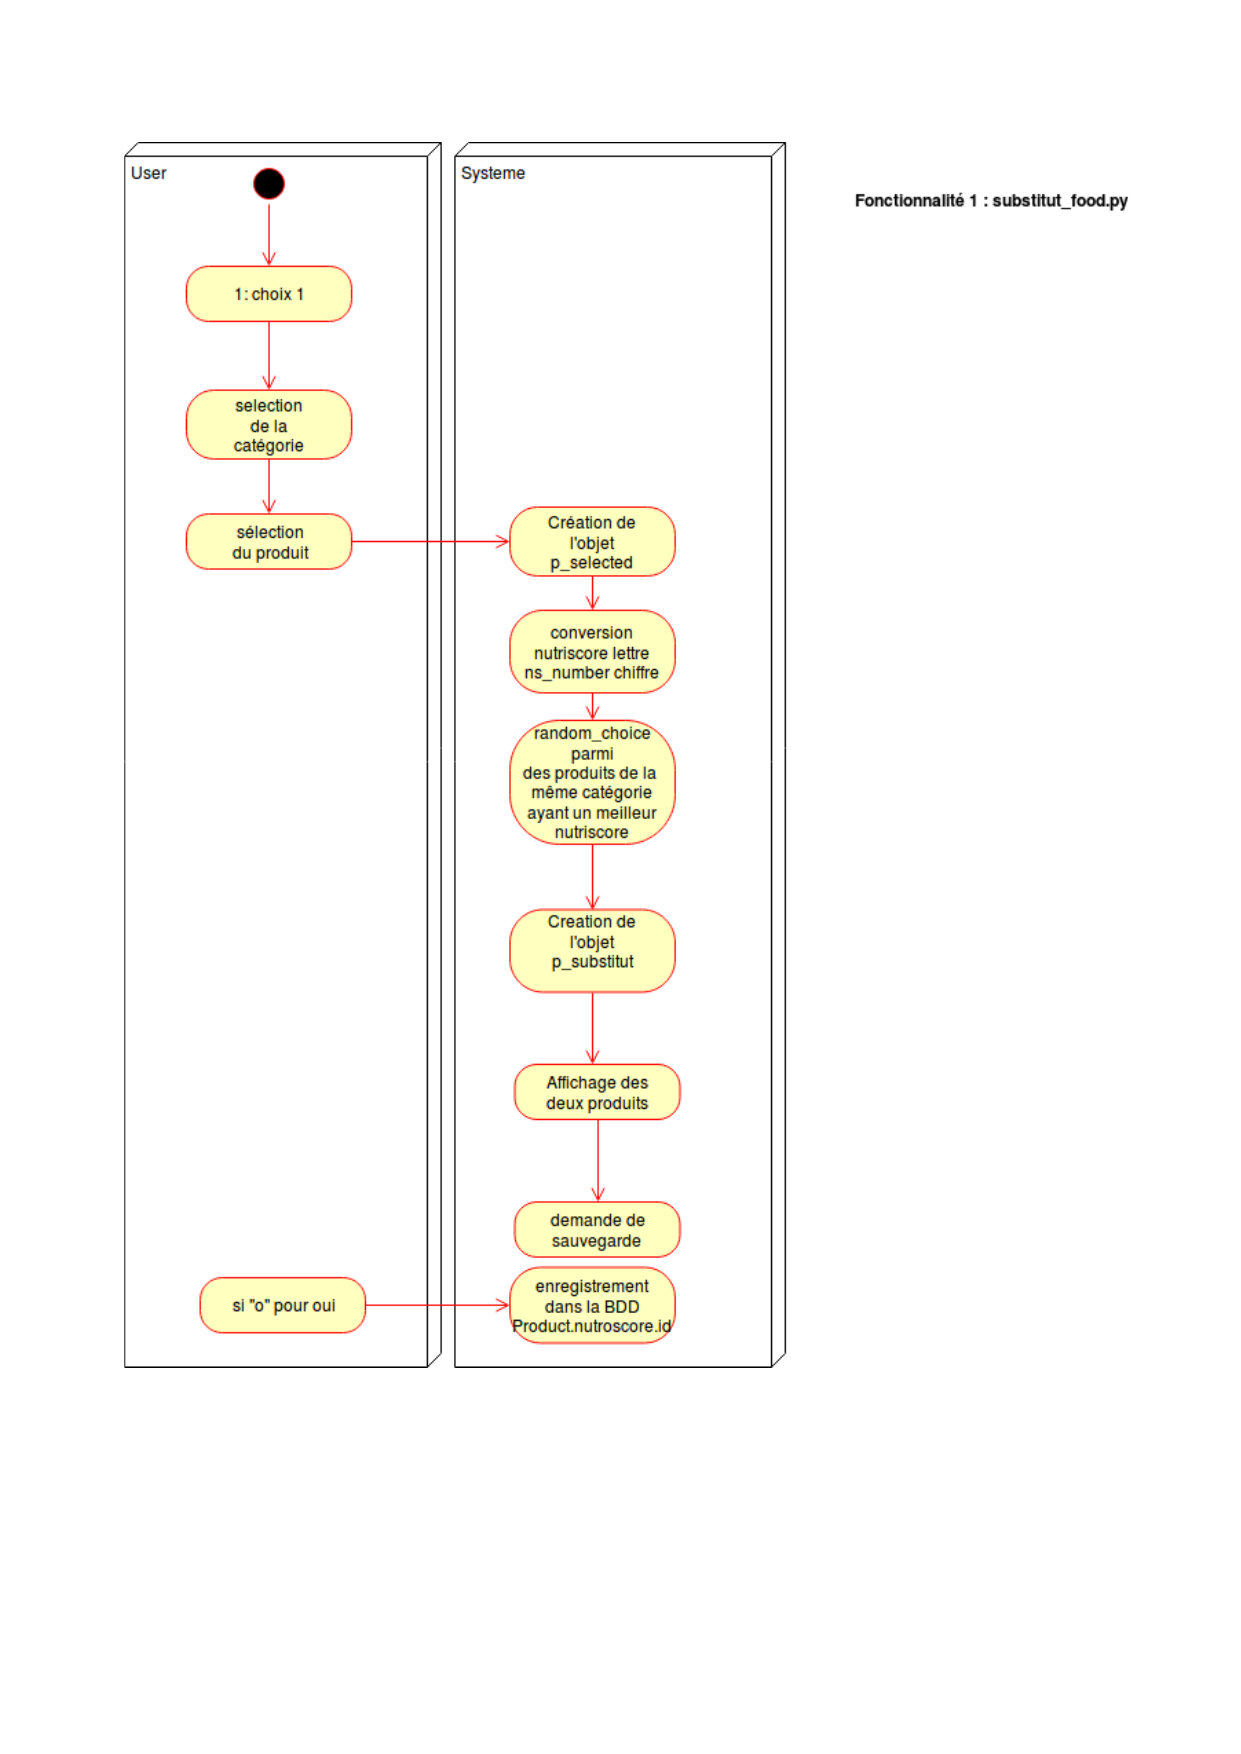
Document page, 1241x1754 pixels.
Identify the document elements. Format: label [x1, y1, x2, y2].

picture [124, 142, 1129, 1368]
